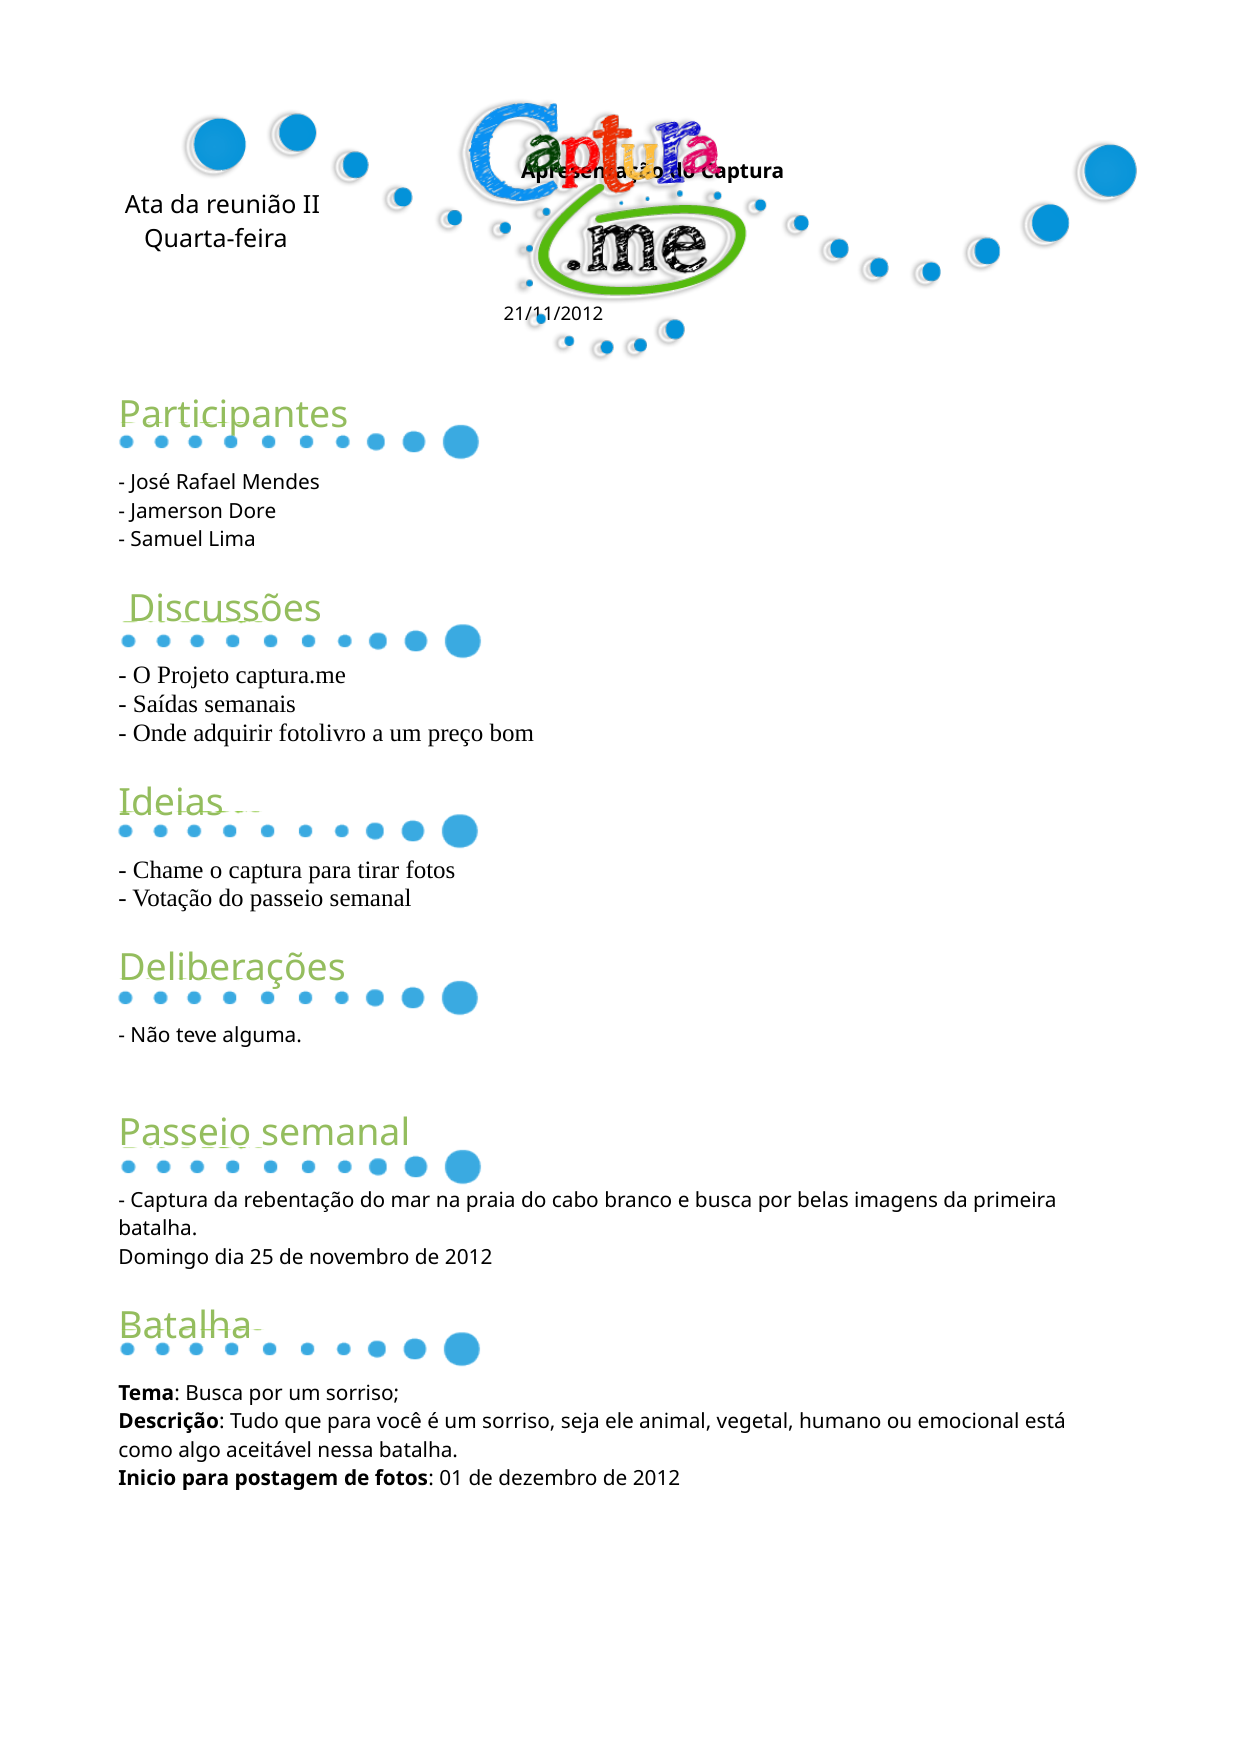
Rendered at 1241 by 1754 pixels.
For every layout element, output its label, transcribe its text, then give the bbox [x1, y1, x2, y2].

text Passeio semanal [118, 1105, 1122, 1156]
text Batalha [118, 1299, 1122, 1350]
picture [106, 1147, 489, 1186]
text Descrição: Tudo que para você é um sorriso, seja ele animal, vegetal, humano ou emocional está como algo aceitável nessa batalha. [118, 1407, 1122, 1463]
text - Onde adquirir fotolivro a um preço bom [118, 718, 1122, 747]
text - Chame o captura para tirar fotos [118, 855, 1122, 883]
text Participantes [118, 388, 1122, 439]
text - Captura da rebentação do mar na praia do cabo branco e busca por belas imagens da primeira batalha. [118, 1185, 1122, 1242]
picture [106, 621, 489, 660]
text Tema: Busca por um sorriso; [118, 1378, 1122, 1407]
text - Samuel Lima [118, 524, 1122, 553]
text Domingo dia 25 de novembro de 2012 [118, 1242, 1122, 1270]
text Inicio para postagem de fotos: 01 de dezembro de 2012 [118, 1463, 1122, 1492]
picture [103, 811, 485, 850]
text Discussões [118, 581, 1122, 632]
picture [19, 60, 1214, 369]
picture [103, 978, 485, 1017]
text Ideias [118, 775, 1122, 826]
text - Jamerson Dore [118, 496, 1122, 524]
text Deliberações [118, 941, 1122, 992]
text - Votação do passeio semanal [118, 883, 1122, 912]
text - Saídas semanais [118, 689, 1122, 718]
picture [104, 422, 487, 461]
picture [105, 1329, 488, 1368]
text - O Projeto captura.me [118, 661, 1122, 689]
text - Não teve alguma. [118, 1020, 1122, 1048]
text - José Rafael Mendes [118, 467, 1122, 496]
